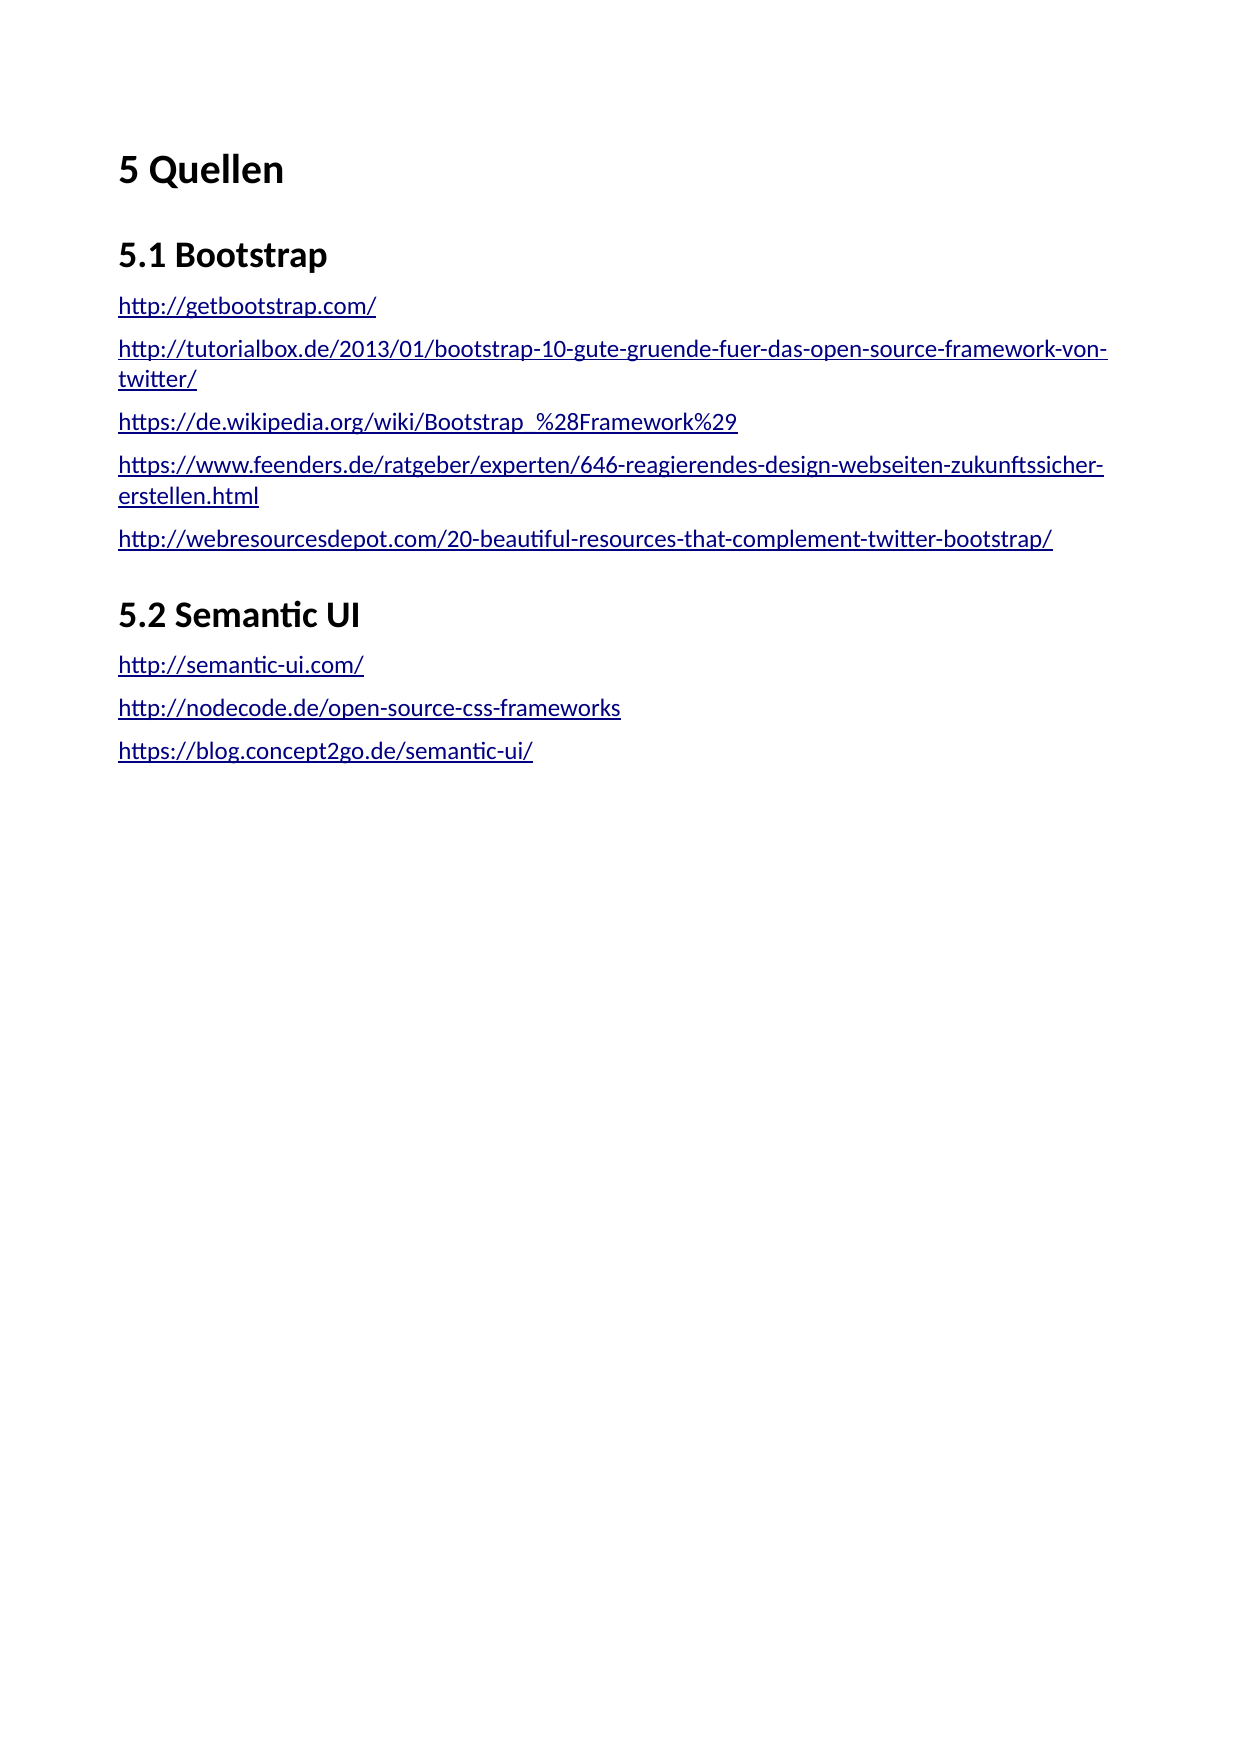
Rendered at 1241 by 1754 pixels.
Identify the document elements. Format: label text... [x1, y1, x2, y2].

subtitle 5.2 Semantic UI [118, 591, 1122, 637]
text http://getbootstrap.com/ [118, 290, 1122, 320]
subtitle 5.1 Bootstrap [118, 231, 1122, 277]
text http://tutorialbox.de/2013/01/bootstrap-10-gute-gruende-fuer-das-open-source-framework-von-twitter/ [118, 333, 1122, 394]
text http://nodecode.de/open-source-css-frameworks [118, 692, 1122, 723]
text http://semantic-ui.com/ [118, 649, 1122, 680]
text http://webresourcesdepot.com/20-beautiful-resources-that-complement-twitter-bootstrap/ [118, 523, 1122, 553]
subtitle 5 Quellen [118, 143, 1122, 194]
text https://blog.concept2go.de/semantic-ui/ [118, 735, 1122, 766]
text https://www.feenders.de/ratgeber/experten/646-reagierendes-design-webseiten-zukunftssicher-erstellen.html [118, 449, 1122, 510]
text https://de.wikipedia.org/wiki/Bootstrap_%28Framework%29 [118, 406, 1122, 437]
